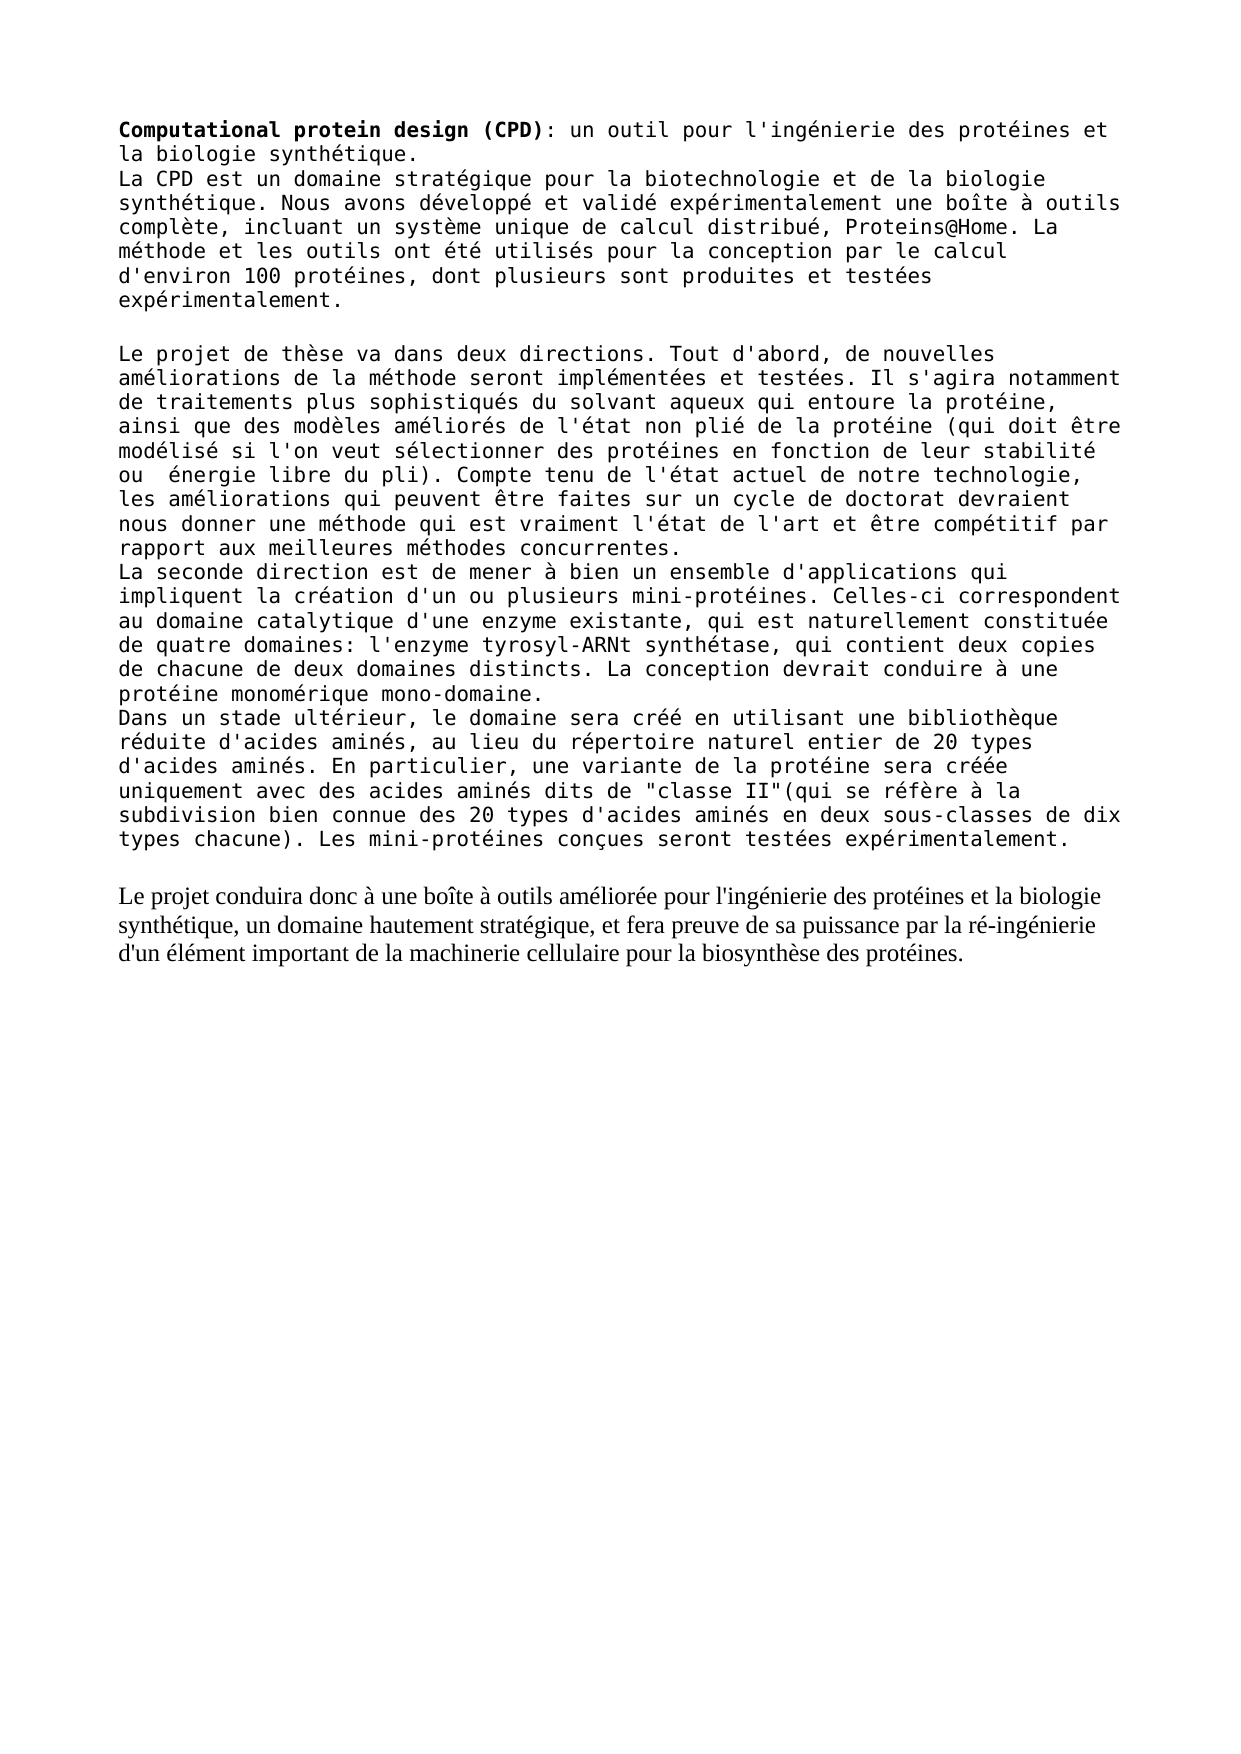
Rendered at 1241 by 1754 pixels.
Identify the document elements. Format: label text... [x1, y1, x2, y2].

text Le projet de thèse va dans deux directions. Tout d'abord, de nouvelles améliorations de la méthode seront implémentées et testées. Il s'agira notamment de traitements plus sophistiqués du solvant aqueux qui entoure la protéine, ainsi que des modèles améliorés de l'état non plié de la protéine (qui doit être modélisé si l'on veut sélectionner des protéines en fonction de leur stabilité ou énergie libre du pli). Compte tenu de l'état actuel de notre technologie, les améliorations qui peuvent être faites sur un cycle de doctorat devraient nous donner une méthode qui est vraiment l'état de l'art et être compétitif par rapport aux meilleures méthodes concurrentes. [118, 342, 1122, 560]
text Computational protein design (CPD): un outil pour l'ingénierie des protéines et la biologie synthétique. [118, 118, 1122, 167]
text La CPD est un domaine stratégique pour la biotechnologie et de la biologie synthétique. Nous avons développé et validé expérimentalement une boîte à outils complète, incluant un système unique de calcul distribué, Proteins@Home. La méthode et les outils ont été utilisés pour la conception par le calcul d'environ 100 protéines, dont plusieurs sont produites et testées expérimentalement. [118, 167, 1122, 312]
text Le projet conduira donc à une boîte à outils améliorée pour l'ingénierie des protéines et la biologie synthétique, un domaine hautement stratégique, et fera preuve de sa puissance par la ré-ingénierie d'un élément important de la machinerie cellulaire pour la biosynthèse des protéines. [118, 881, 1122, 967]
text Dans un stade ultérieur, le domaine sera créé en utilisant une bibliothèque réduite d'acides aminés, au lieu du répertoire naturel entier de 20 types d'acides aminés. En particulier, une variante de la protéine sera créée uniquement avec des acides aminés dits de "classe II"(qui se réfère à la subdivision bien connue des 20 types d'acides aminés en deux sous-classes de dix types chacune). Les mini-protéines conçues seront testées expérimentalement. [118, 706, 1122, 851]
text La seconde direction est de mener à bien un ensemble d'applications qui impliquent la création d'un ou plusieurs mini-protéines. Celles-ci correspondent au domaine catalytique d'une enzyme existante, qui est naturellement constituée de quatre domaines: l'enzyme tyrosyl-ARNt synthétase, qui contient deux copies de chacune de deux domaines distincts. La conception devrait conduire à une protéine monomérique mono-domaine. [118, 560, 1122, 706]
